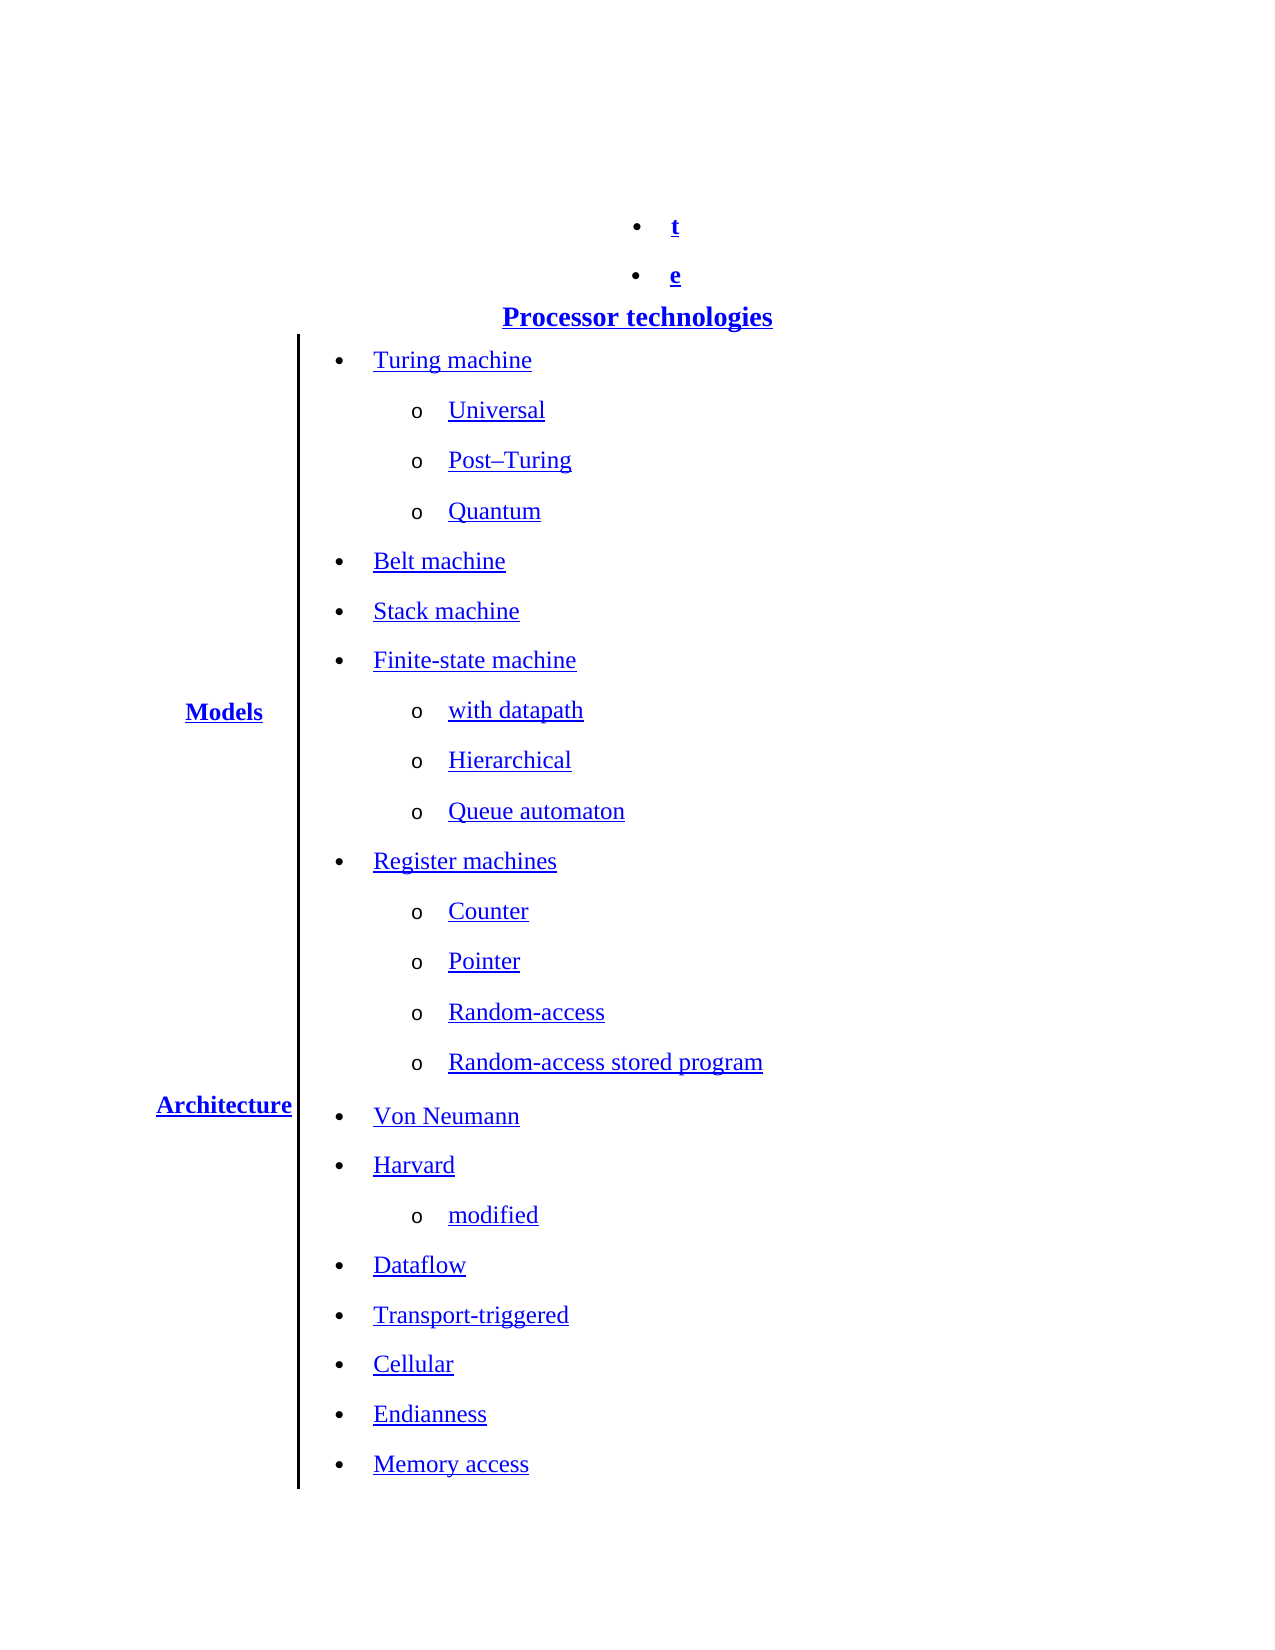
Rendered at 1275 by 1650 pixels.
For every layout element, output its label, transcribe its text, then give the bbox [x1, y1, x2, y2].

table_cell Von Neumann Harvard modified Dataflow Transport-triggered Cellular Endianness Memory access NUMA HUMA Load/store Register/memory Cache hierarchy Memory hierarchy Virtual memory Secondary storage Heterogeneous Fabric Multiprocessing Cognitive Neuromorphic [300, 1089, 1125, 1489]
table_cell Architecture [150, 1089, 297, 1489]
table_cell Models [150, 334, 297, 1089]
table_header v t e Processor technologies [150, 150, 1125, 333]
table_cell Turing machine Universal Post–Turing Quantum Belt machine Stack machine Finite-state machine with datapath Hierarchical Queue automaton Register machines Counter Pointer Random-access Random-access stored program [300, 334, 1125, 1089]
